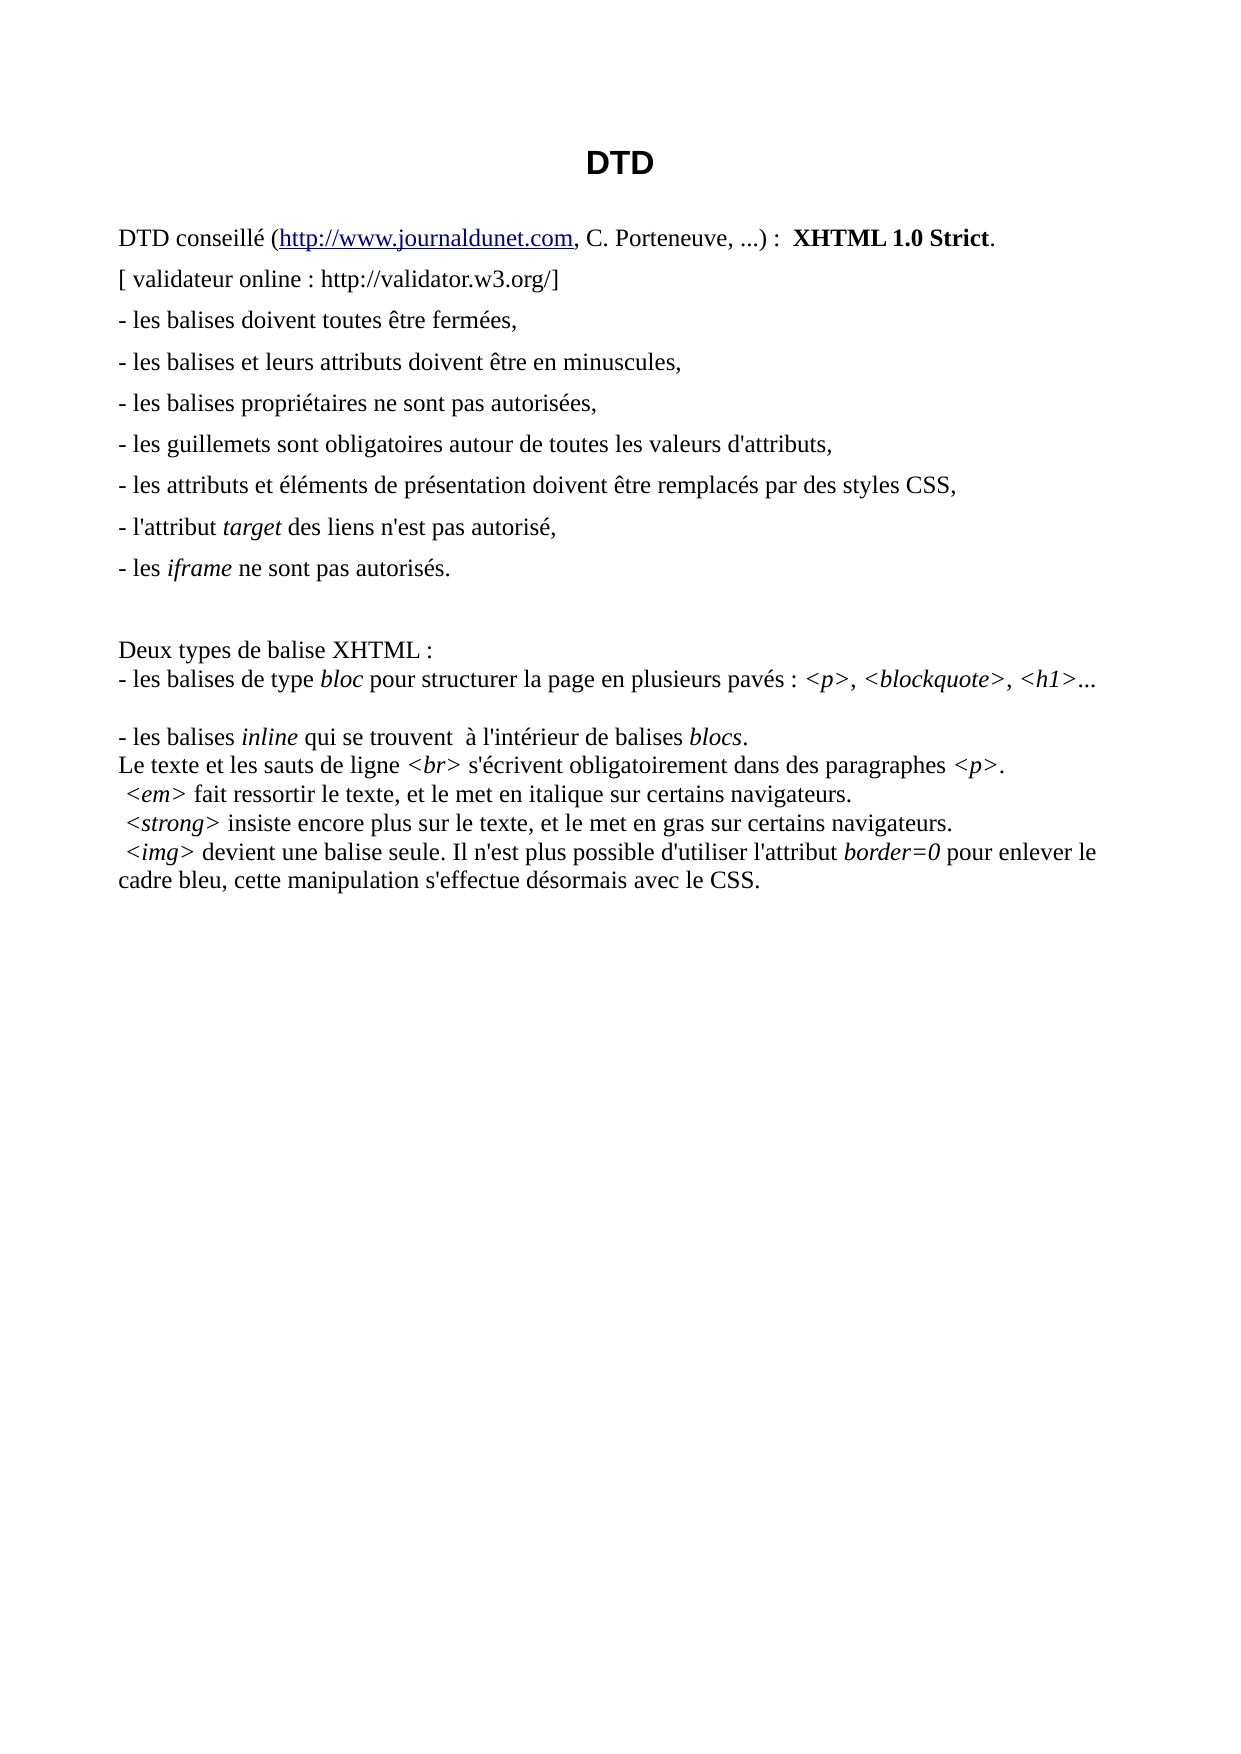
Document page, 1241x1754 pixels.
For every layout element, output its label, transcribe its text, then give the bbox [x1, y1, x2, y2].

text <em> fait ressortir le texte, et le met en italique sur certains navigateurs. [118, 779, 1122, 808]
text - les balises doivent toutes être fermées, [118, 306, 1122, 334]
text - les iframe ne sont pas autorisés. [118, 553, 1122, 582]
text Deux types de balise XHTML : [118, 636, 1122, 664]
text - les balises propriétaires ne sont pas autorisées, [118, 388, 1122, 417]
text DTD conseillé (http://www.journaldunet.com, C. Porteneuve, ...) : XHTML 1.0 Strict. [118, 223, 1122, 252]
subtitle DTD [118, 143, 1122, 182]
text - les guillemets sont obligatoires autour de toutes les valeurs d'attributs, [118, 429, 1122, 458]
text [ validateur online : http://validator.w3.org/] [118, 264, 1122, 293]
text <strong> insiste encore plus sur le texte, et le met en gras sur certains navigateurs. [118, 808, 1122, 837]
text <img> devient une balise seule. Il n'est plus possible d'utiliser l'attribut border=0 pour enlever le cadre bleu, cette manipulation s'effectue désormais avec le CSS. [118, 837, 1122, 894]
text - les balises de type bloc pour structurer la page en plusieurs pavés : <p>, <blockquote>, <h1>... [118, 664, 1122, 722]
text - les balises et leurs attributs doivent être en minuscules, [118, 347, 1122, 376]
text - les attributs et éléments de présentation doivent être remplacés par des styles CSS, [118, 471, 1122, 499]
text - l'attribut target des liens n'est pas autorisé, [118, 512, 1122, 541]
text Le texte et les sauts de ligne <br> s'écrivent obligatoirement dans des paragraphes <p>. [118, 751, 1122, 779]
text - les balises inline qui se trouvent à l'intérieur de balises blocs. [118, 722, 1122, 751]
